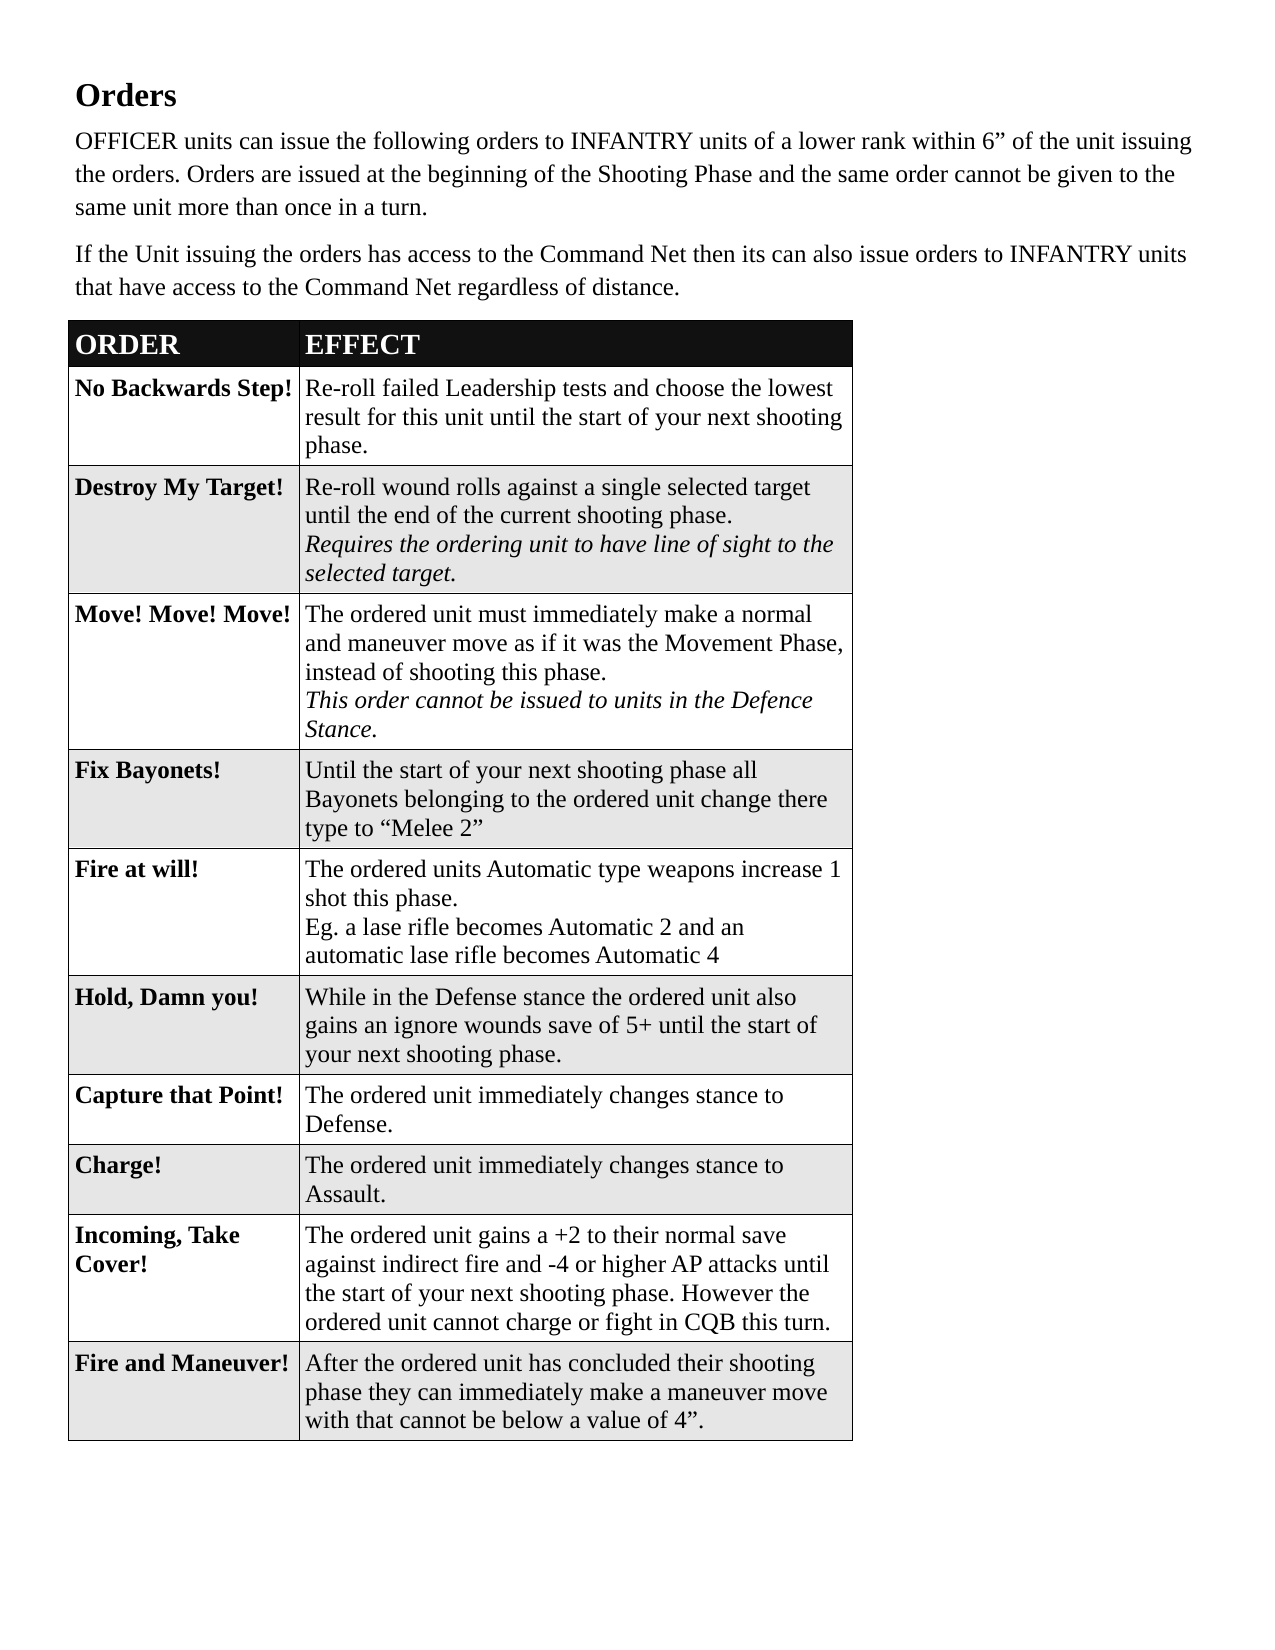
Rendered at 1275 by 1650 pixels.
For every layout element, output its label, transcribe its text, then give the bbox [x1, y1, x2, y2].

subtitle Orders [75, 75, 1200, 113]
table_cell While in the Defense stance the ordered unit also gains an ignore wounds save of 5+ until the start of your next shooting phase. [300, 976, 852, 1074]
table_cell Capture that Point! [69, 1075, 299, 1144]
table_cell Move! Move! Move! [69, 594, 299, 749]
table_header EFFECT [300, 321, 852, 366]
table_cell Charge! [69, 1145, 299, 1214]
table_cell After the ordered unit has concluded their shooting phase they can immediately make a maneuver move with that cannot be below a value of 4”. [300, 1342, 852, 1440]
table_cell The ordered unit immediately changes stance to Assault. [300, 1145, 852, 1214]
table_cell The ordered units Automatic type weapons increase 1 shot this phase. Eg. a lase rifle becomes Automatic 2 and an automatic lase rifle becomes Automatic 4 [300, 849, 852, 975]
table_cell Fire and Maneuver! [69, 1342, 299, 1440]
table_cell Fix Bayonets! [69, 750, 299, 847]
table_cell No Backwards Step! [69, 367, 299, 465]
text If the Unit issuing the orders has access to the Command Net then its can also issue orders to INFANTRY units that have access to the Command Net regardless of distance. [75, 239, 1200, 301]
table_cell Re-roll failed Leadership tests and choose the lowest result for this unit until the start of your next shooting phase. [300, 367, 852, 465]
text OFFICER units can issue the following orders to INFANTRY units of a lower rank within 6” of the unit issuing the orders. Orders are issued at the beginning of the Shooting Phase and the same order cannot be given to the same unit more than once in a turn. [75, 126, 1200, 221]
table_cell Hold, Damn you! [69, 976, 299, 1074]
table_cell Fire at will! [69, 849, 299, 975]
table_cell The ordered unit immediately changes stance to Defense. [300, 1075, 852, 1144]
table_cell The ordered unit must immediately make a normal and maneuver move as if it was the Movement Phase, instead of shooting this phase. This order cannot be issued to units in the Defence Stance. [300, 594, 852, 749]
table_header ORDER [69, 321, 299, 366]
table_cell Destroy My Target! [69, 466, 299, 592]
table_cell Re-roll wound rolls against a single selected target until the end of the current shooting phase. Requires the ordering unit to have line of sight to the selected target. [300, 466, 852, 592]
table_cell Until the start of your next shooting phase all Bayonets belonging to the ordered unit change there type to “Melee 2” [300, 750, 852, 847]
table_cell Incoming, Take Cover! [69, 1215, 299, 1341]
table_cell The ordered unit gains a +2 to their normal save against indirect fire and -4 or higher AP attacks until the start of your next shooting phase. However the ordered unit cannot charge or fight in CQB this turn. [300, 1215, 852, 1341]
